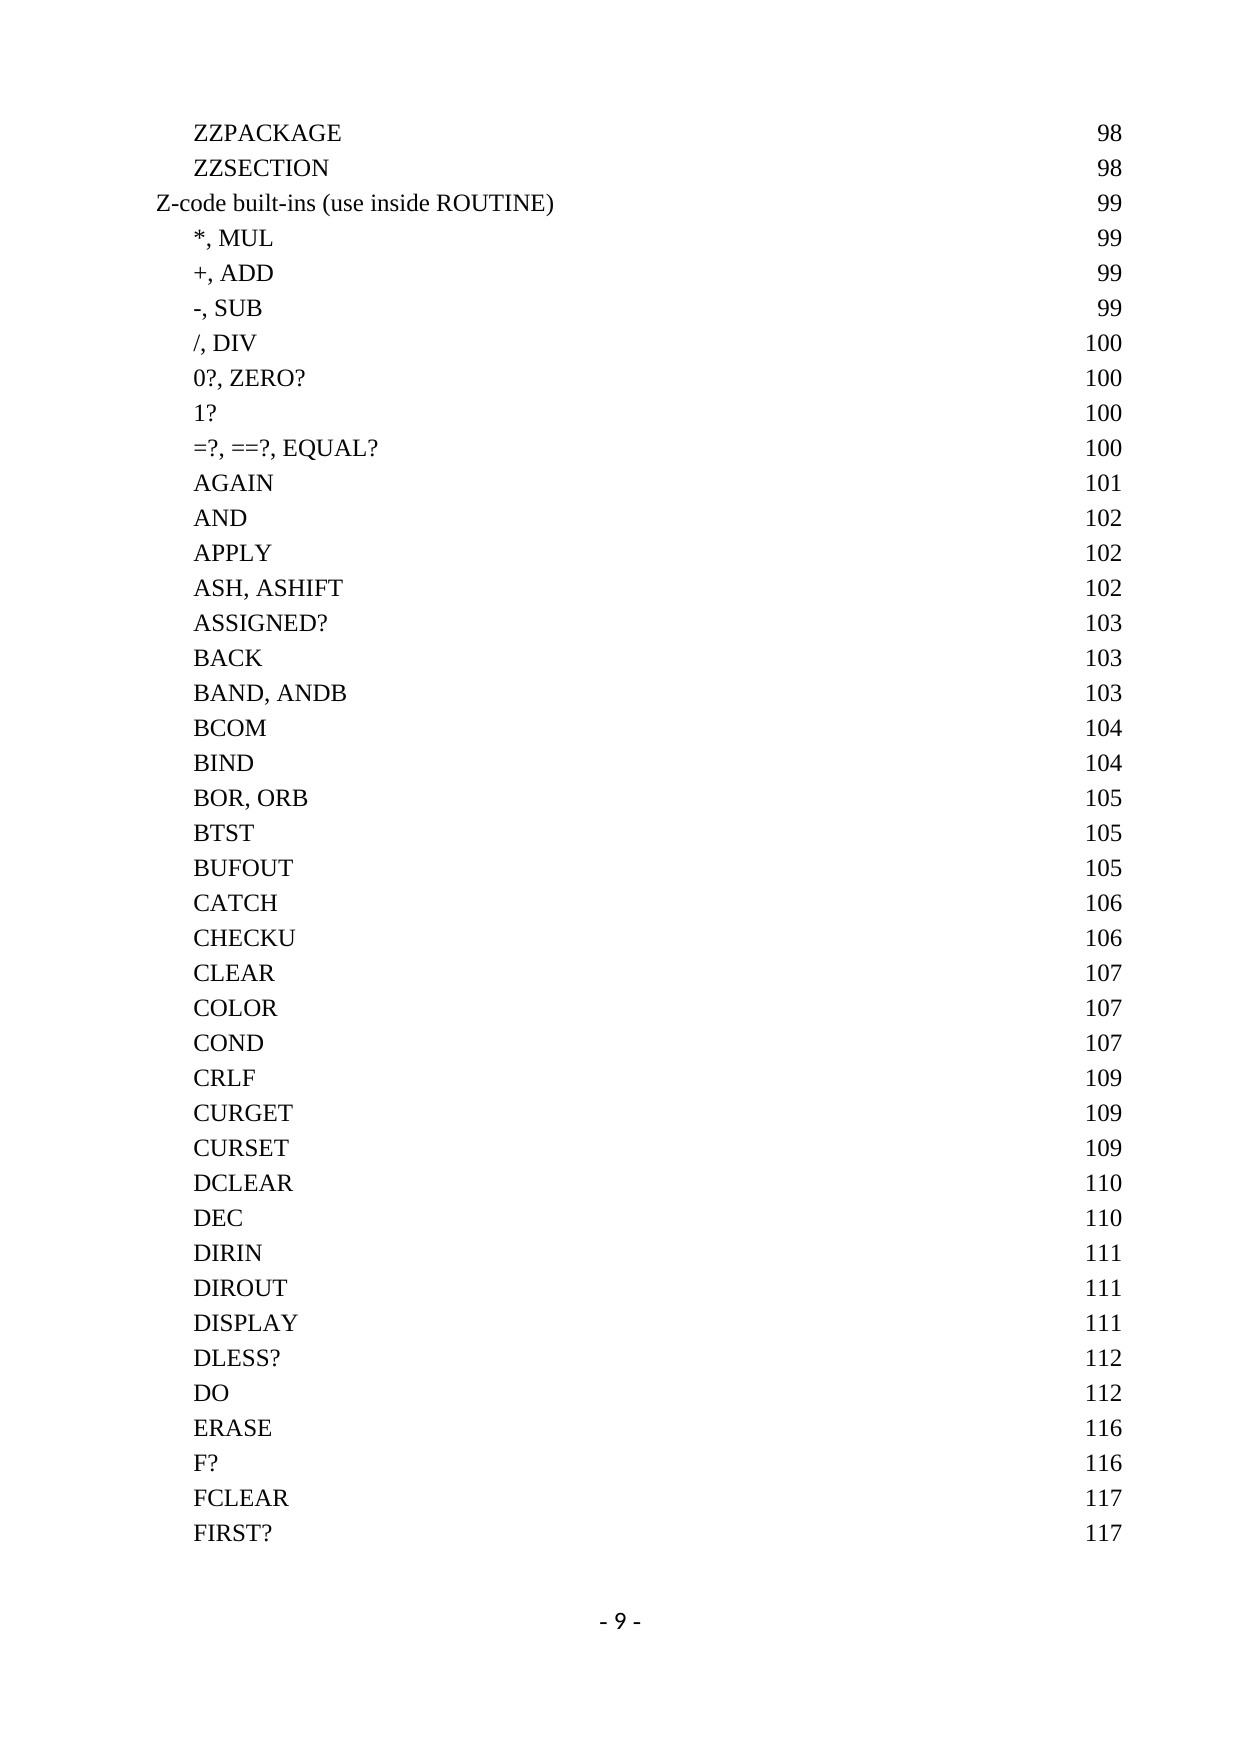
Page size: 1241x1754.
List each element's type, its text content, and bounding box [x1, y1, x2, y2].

text BOR, ORB 105 [193, 783, 1122, 812]
text BUFOUT 105 [193, 853, 1122, 882]
text +, ADD 99 [193, 258, 1122, 287]
text -, SUB 99 [193, 293, 1122, 322]
text DO 112 [193, 1378, 1122, 1407]
text CHECKU 106 [193, 923, 1122, 952]
text Z-code built-ins (use inside ROUTINE) 99 [156, 188, 1122, 217]
text CRLF 109 [193, 1063, 1122, 1092]
text DIROUT 111 [193, 1273, 1122, 1302]
text DISPLAY 111 [193, 1308, 1122, 1337]
text ASSIGNED? 103 [193, 608, 1122, 637]
text ASH, ASHIFT 102 [193, 573, 1122, 602]
text BACK 103 [193, 643, 1122, 672]
text BCOM 104 [193, 713, 1122, 742]
text APPLY 102 [193, 538, 1122, 567]
text CURGET 109 [193, 1098, 1122, 1127]
text DCLEAR 110 [193, 1168, 1122, 1197]
text 1? 100 [193, 398, 1122, 427]
text ZZSECTION 98 [193, 153, 1122, 182]
text *, MUL 99 [193, 223, 1122, 252]
text DEC 110 [193, 1203, 1122, 1232]
text DIRIN 111 [193, 1238, 1122, 1267]
text CATCH 106 [193, 888, 1122, 917]
text BIND 104 [193, 748, 1122, 777]
text F? 116 [193, 1448, 1122, 1477]
text DLESS? 112 [193, 1343, 1122, 1372]
text FIRST? 117 [193, 1518, 1122, 1547]
text ERASE 116 [193, 1413, 1122, 1442]
text ZZPACKAGE 98 [193, 118, 1122, 147]
text BAND, ANDB 103 [193, 678, 1122, 707]
text FCLEAR 117 [193, 1483, 1122, 1512]
text /, DIV 100 [193, 328, 1122, 357]
text COND 107 [193, 1028, 1122, 1057]
text AND 102 [193, 503, 1122, 532]
text COLOR 107 [193, 993, 1122, 1022]
text =?, ==?, EQUAL? 100 [193, 433, 1122, 462]
text AGAIN 101 [193, 468, 1122, 497]
text 0?, ZERO? 100 [193, 363, 1122, 392]
text BTST 105 [193, 818, 1122, 847]
text CURSET 109 [193, 1133, 1122, 1162]
text CLEAR 107 [193, 958, 1122, 987]
